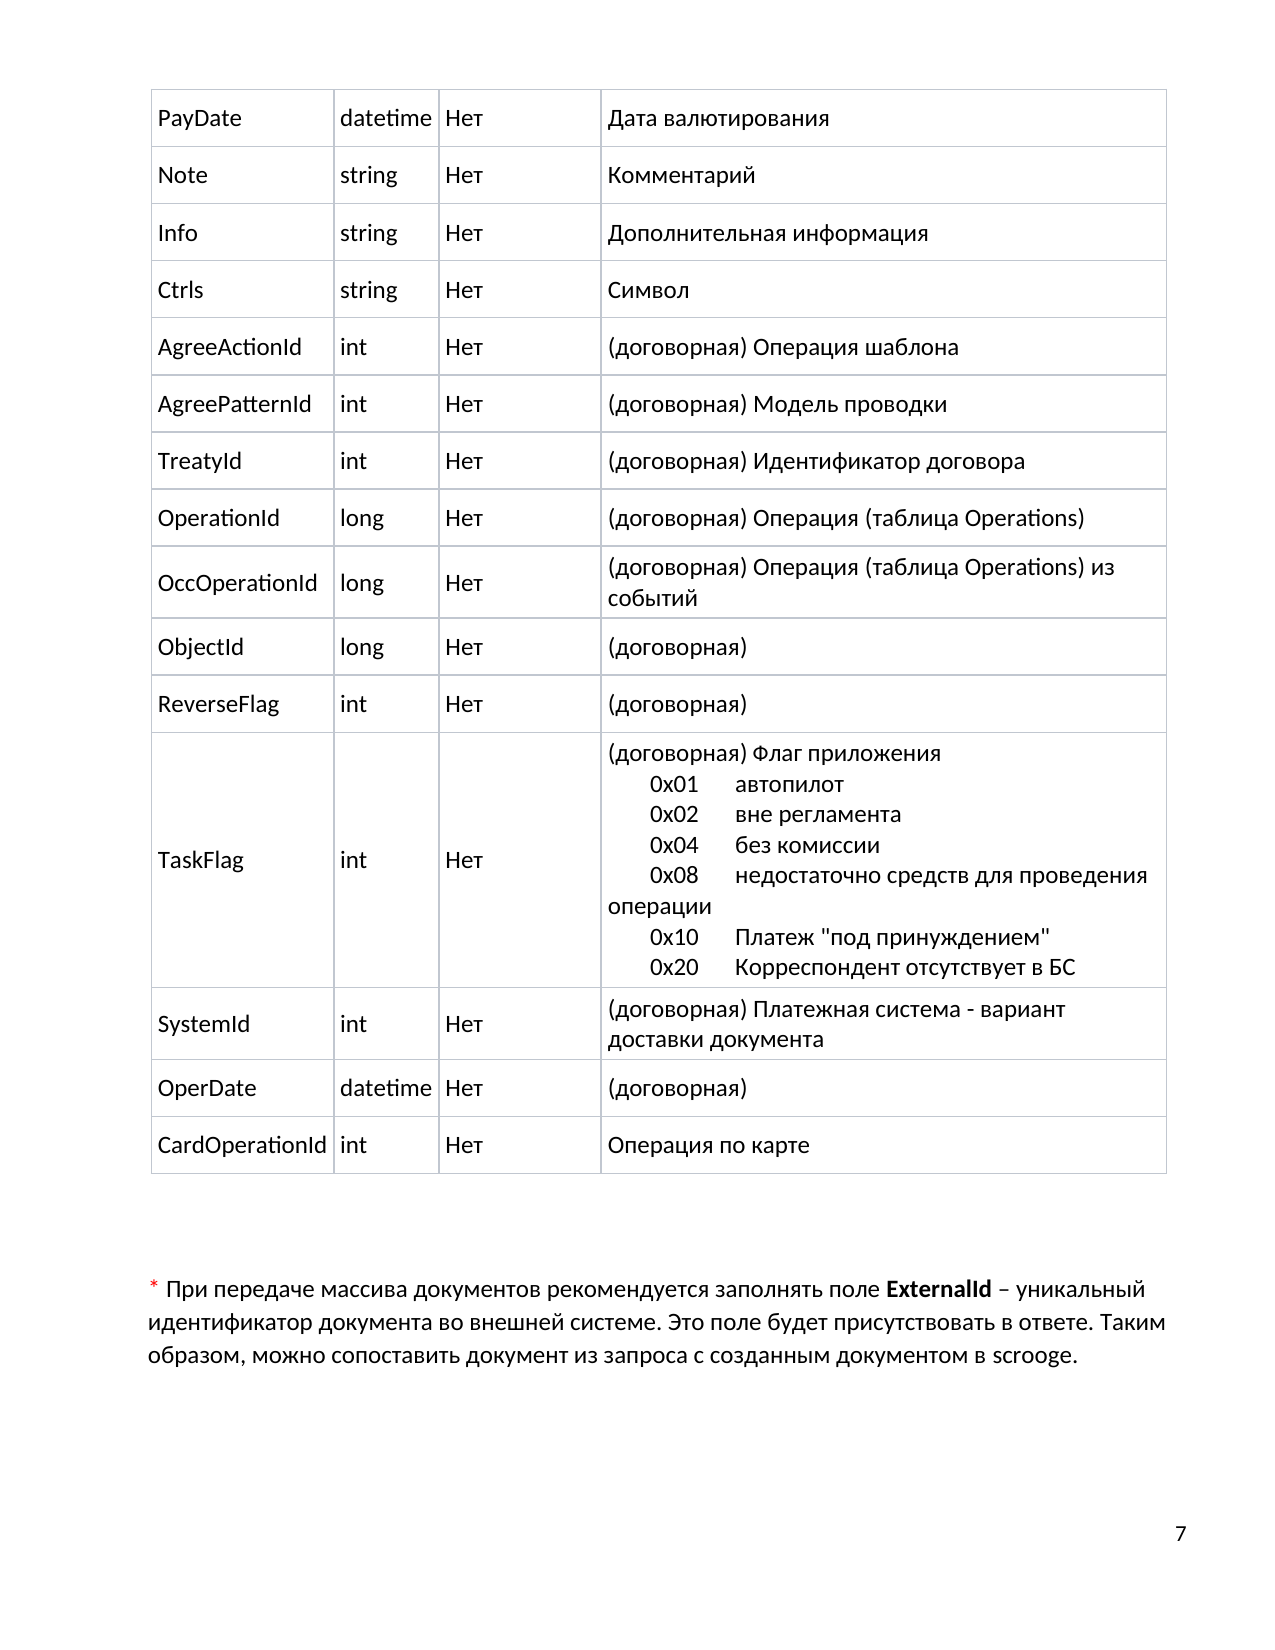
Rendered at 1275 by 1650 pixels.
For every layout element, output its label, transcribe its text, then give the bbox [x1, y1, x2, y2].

table_cell int [335, 733, 438, 986]
table_cell Нет [440, 988, 600, 1058]
table_cell string [335, 204, 438, 260]
table_cell Note [152, 147, 333, 203]
table_cell int [335, 676, 438, 731]
table_cell PayDate [152, 90, 333, 146]
table_cell Нет [440, 90, 600, 146]
table_cell (договорная) Платежная система - вариант доставки документа [602, 988, 1166, 1058]
table_cell (договорная) [602, 619, 1166, 674]
table_cell TreatyId [152, 433, 333, 488]
table_cell TaskFlag [152, 733, 333, 986]
table_cell Нет [440, 261, 600, 317]
table_cell Символ [602, 261, 1166, 317]
table_cell Нет [440, 318, 600, 374]
table_cell AgreeActionId [152, 318, 333, 374]
table_cell int [335, 376, 438, 431]
table_cell Нет [440, 1060, 600, 1116]
table_cell Дополнительная информация [602, 204, 1166, 260]
table_cell (договорная) [602, 1060, 1166, 1116]
table_cell long [335, 490, 438, 545]
table_cell long [335, 547, 438, 617]
table_cell int [335, 318, 438, 374]
table_cell SystemId [152, 988, 333, 1058]
table_cell Нет [440, 733, 600, 986]
table_cell (договорная) Идентификатор договора [602, 433, 1166, 488]
table_cell OperationId [152, 490, 333, 545]
table_cell Info [152, 204, 333, 260]
table_cell int [335, 433, 438, 488]
table_cell OperDate [152, 1060, 333, 1116]
table_cell (договорная) Флаг приложения 0x01 автопилот 0x02 вне регламента 0x04 без комиссии 0x08 недостаточно средств для проведения операции 0x10 Платеж "под принуждением" 0x20 Корреспондент отсутствует в БС [602, 733, 1166, 986]
table_cell CardOperationId [152, 1117, 333, 1173]
table_cell Нет [440, 490, 600, 545]
table_cell int [335, 1117, 438, 1173]
text * При передаче массива документов рекомендуется заполнять поле ExternalId – уникальный идентификатор документа во внешней системе. Это поле будет присутствовать в ответе. Таким образом, можно сопоставить документ из запроса с созданным документом в scrooge. [148, 1273, 1186, 1370]
table_cell Ctrls [152, 261, 333, 317]
table_cell Нет [440, 676, 600, 731]
table_cell Операция по карте [602, 1117, 1166, 1173]
table_cell Нет [440, 376, 600, 431]
table_cell string [335, 147, 438, 203]
table_cell long [335, 619, 438, 674]
table_cell OccOperationId [152, 547, 333, 617]
table_cell ObjectId [152, 619, 333, 674]
table_cell (договорная) Модель проводки [602, 376, 1166, 431]
table_cell string [335, 261, 438, 317]
table_cell Дата валютирования [602, 90, 1166, 146]
table_cell (договорная) [602, 676, 1166, 731]
table_cell datetime [335, 90, 438, 146]
table_cell Нет [440, 204, 600, 260]
table_cell int [335, 988, 438, 1058]
table_cell ReverseFlag [152, 676, 333, 731]
table_cell (договорная) Операция (таблица Operations) [602, 490, 1166, 545]
table_cell AgreePatternId [152, 376, 333, 431]
table_cell (договорная) Операция (таблица Operations) из событий [602, 547, 1166, 617]
table_cell Нет [440, 547, 600, 617]
table_cell Комментарий [602, 147, 1166, 203]
table_cell datetime [335, 1060, 438, 1116]
table_cell Нет [440, 1117, 600, 1173]
table_cell Нет [440, 433, 600, 488]
table_cell (договорная) Операция шаблона [602, 318, 1166, 374]
table_cell Нет [440, 619, 600, 674]
table_cell Нет [440, 147, 600, 203]
